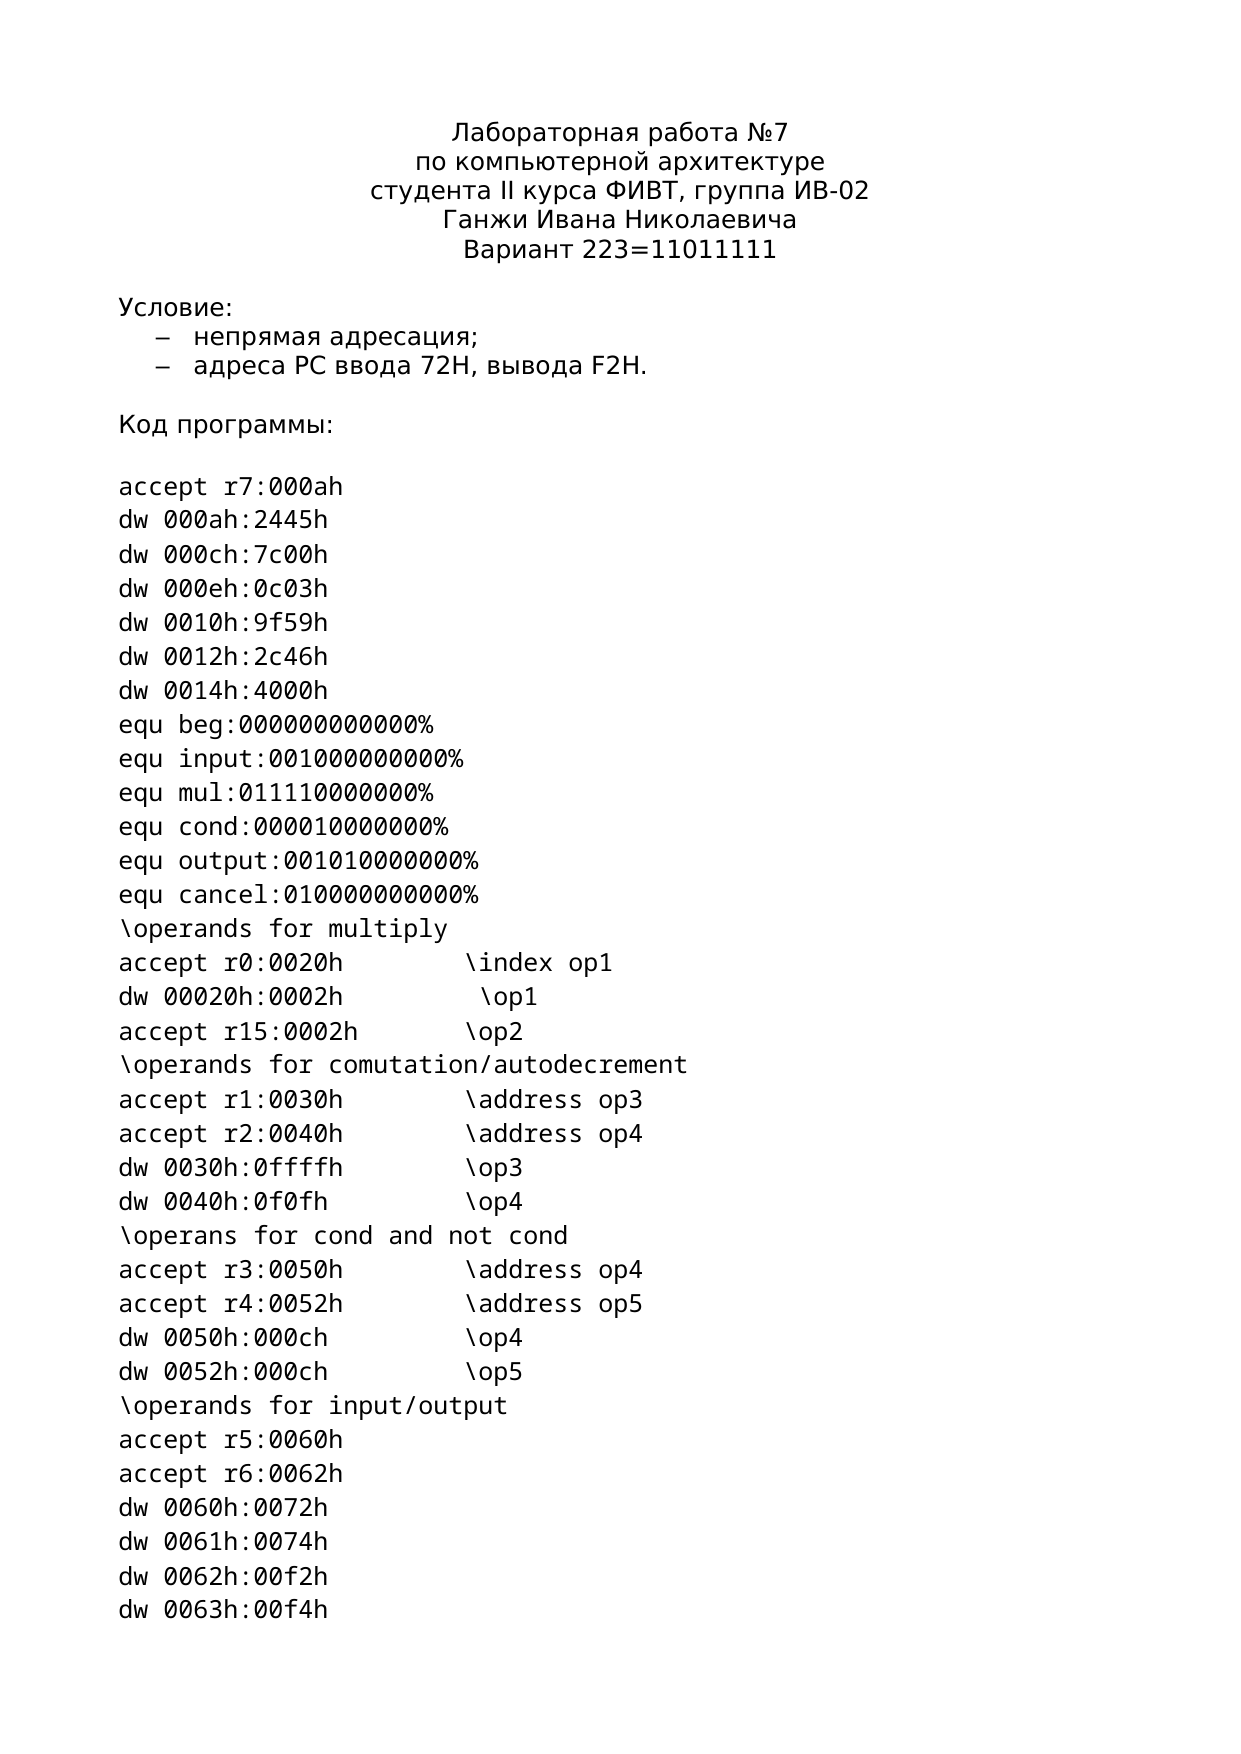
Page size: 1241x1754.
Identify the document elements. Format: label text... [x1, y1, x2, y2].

text Код программы: [118, 410, 1122, 439]
text dw 000ah:2445h [118, 502, 1122, 536]
text Вариант 223=11011111 [118, 235, 1122, 264]
text equ mul:011110000000% [118, 775, 1122, 809]
text dw 0050h:000ch \op4 [118, 1320, 1122, 1354]
text accept r4:0052h \address op5 [118, 1286, 1122, 1320]
text accept r7:000ah [118, 468, 1122, 502]
text студента II курса ФИВТ, группа ИВ-02 [118, 176, 1122, 206]
text accept r5:0060h [118, 1422, 1122, 1456]
text Ганжи Ивана Николаевича [118, 206, 1122, 235]
text accept r2:0040h \address op4 [118, 1115, 1122, 1149]
text по компьютерной архитектуре [118, 147, 1122, 176]
text dw 0061h:0074h [118, 1524, 1122, 1558]
text accept r0:0020h \index op1 [118, 945, 1122, 979]
text dw 0010h:9f59h [118, 604, 1122, 638]
list адреса РС ввода 72Н, вывода F2H. [156, 351, 1122, 381]
text dw 0012h:2c46h [118, 638, 1122, 672]
text dw 0062h:00f2h [118, 1558, 1122, 1592]
text accept r6:0062h [118, 1456, 1122, 1490]
text \operands for input/output [118, 1388, 1122, 1422]
text dw 0040h:0f0fh \op4 [118, 1183, 1122, 1217]
text dw 000eh:0c03h [118, 570, 1122, 604]
text dw 0063h:00f4h [118, 1592, 1122, 1626]
text dw 00020h:0002h \op1 [118, 979, 1122, 1013]
text accept r1:0030h \address op3 [118, 1081, 1122, 1115]
text Лабораторная работа №7 [118, 118, 1122, 147]
text equ cancel:010000000000% [118, 877, 1122, 911]
text accept r15:0002h \op2 [118, 1013, 1122, 1047]
text dw 000ch:7c00h [118, 536, 1122, 570]
text equ output:001010000000% [118, 843, 1122, 877]
text equ cond:000010000000% [118, 809, 1122, 843]
text \operans for cond and not cond [118, 1217, 1122, 1252]
text dw 0030h:0ffffh \op3 [118, 1149, 1122, 1183]
text equ input:001000000000% [118, 741, 1122, 775]
text \operands for comutation/autodecrement [118, 1047, 1122, 1081]
text \operands for multiply [118, 911, 1122, 945]
text equ beg:000000000000% [118, 707, 1122, 741]
list непрямая адресация; [156, 322, 1122, 351]
text dw 0060h:0072h [118, 1490, 1122, 1524]
text accept r3:0050h \address op4 [118, 1252, 1122, 1286]
text dw 0014h:4000h [118, 672, 1122, 707]
text dw 0052h:000ch \op5 [118, 1354, 1122, 1388]
text Условие: [118, 293, 1122, 322]
